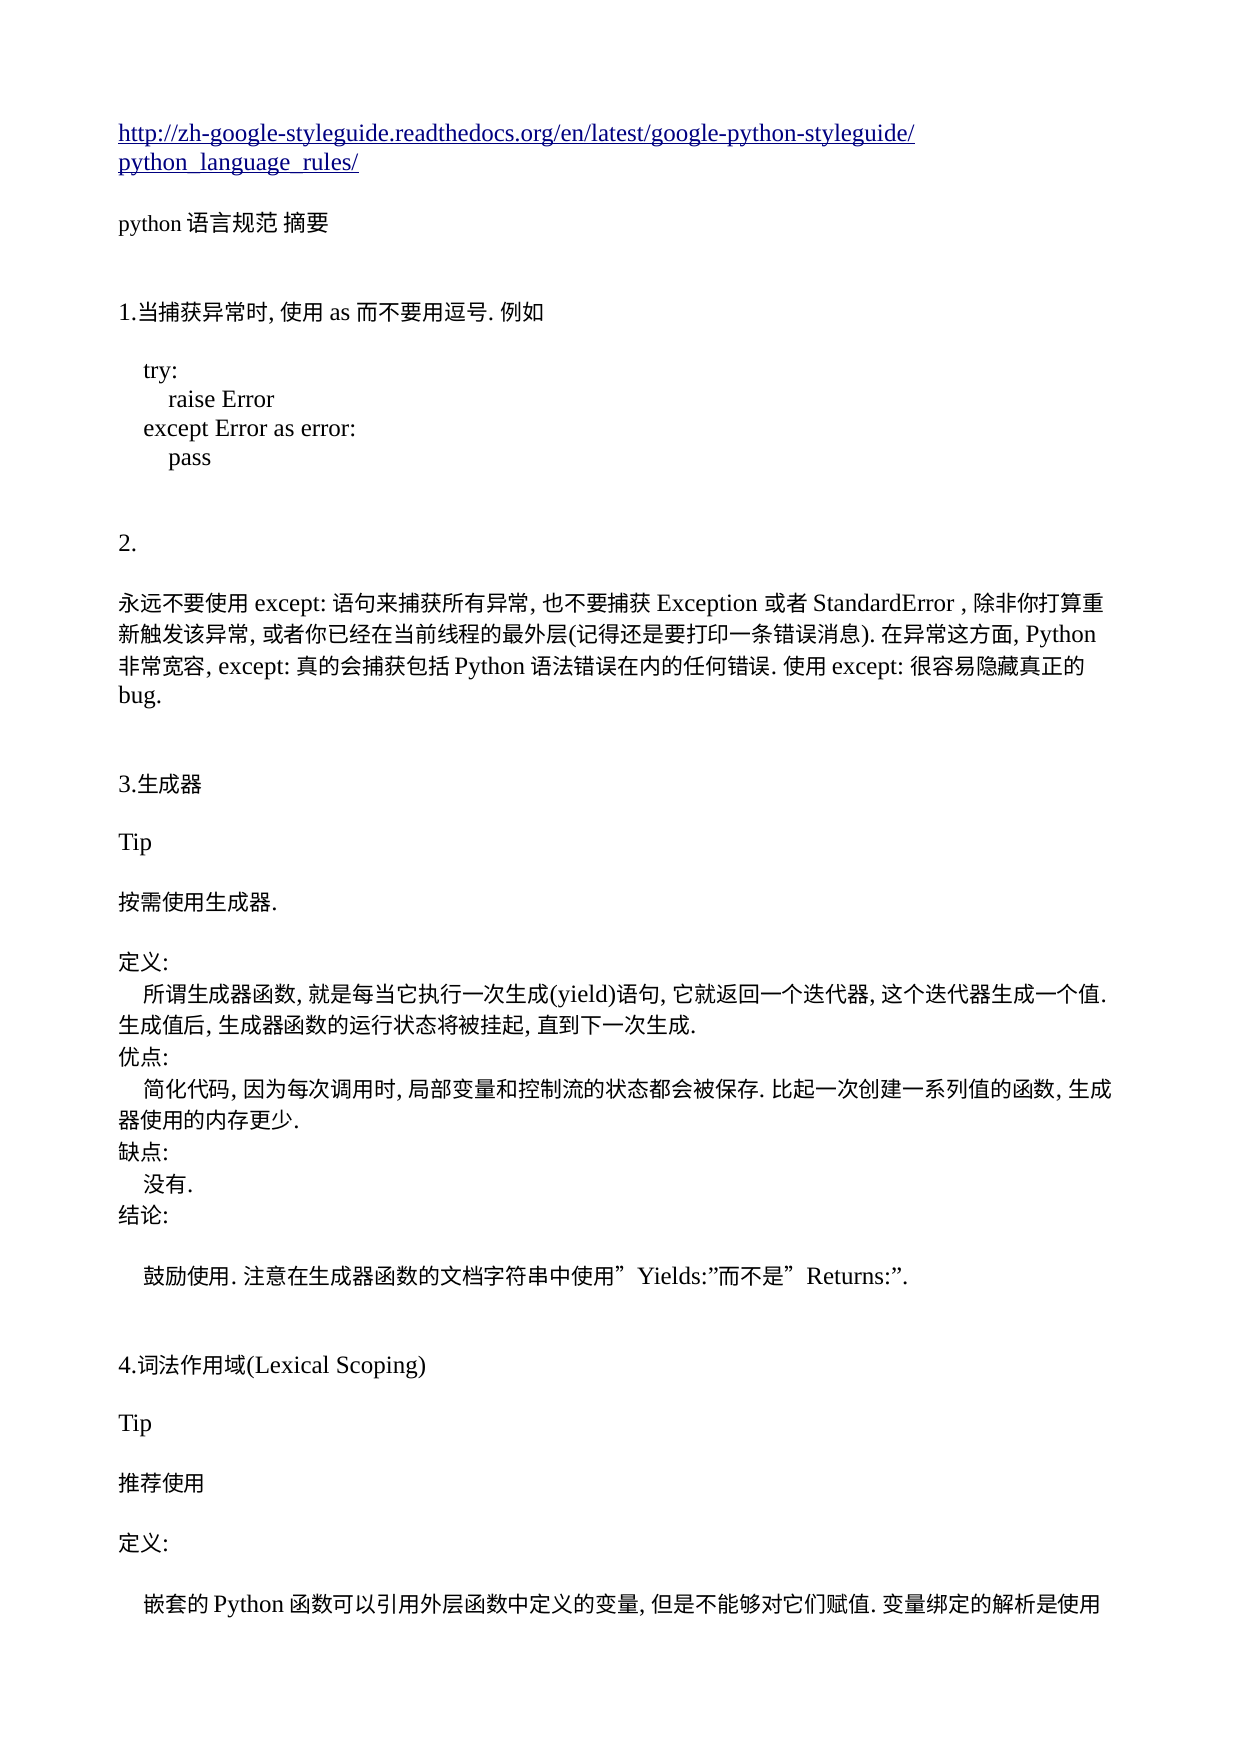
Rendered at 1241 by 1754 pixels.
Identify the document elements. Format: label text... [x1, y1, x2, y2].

text 定义: [118, 1526, 1122, 1558]
text 3.生成器 [118, 767, 1122, 798]
text 优点: [118, 1040, 1122, 1072]
text 定义: [118, 945, 1122, 977]
text 2. [118, 528, 1122, 557]
text 嵌套的Python函数可以引用外层函数中定义的变量, 但是不能够对它们赋值. 变量绑定的解析是使用 [118, 1587, 1122, 1618]
text 1.当捕获异常时, 使用 as 而不要用逗号. 例如 [118, 295, 1122, 327]
text 结论: [118, 1198, 1122, 1230]
text 简化代码, 因为每次调用时, 局部变量和控制流的状态都会被保存. 比起一次创建一系列值的函数, 生成器使用的内存更少. [118, 1072, 1122, 1135]
text http://zh-google-styleguide.readthedocs.org/en/latest/google-python-styleguide/python_language_rules/ [118, 118, 1122, 176]
text Tip [118, 827, 1122, 856]
text raise Error [118, 384, 1122, 413]
text 4.词法作用域(Lexical Scoping) [118, 1348, 1122, 1380]
text pass [118, 442, 1122, 471]
text 鼓励使用. 注意在生成器函数的文档字符串中使用”Yields:”而不是”Returns:”. [118, 1259, 1122, 1291]
text try: [118, 356, 1122, 384]
text 按需使用生成器. [118, 885, 1122, 916]
text python语言规范 摘要 [118, 204, 1122, 238]
text 所谓生成器函数, 就是每当它执行一次生成(yield)语句, 它就返回一个迭代器, 这个迭代器生成一个值. 生成值后, 生成器函数的运行状态将被挂起, 直到下一次生成. [118, 977, 1122, 1040]
text except Error as error: [118, 413, 1122, 442]
text 没有. [118, 1167, 1122, 1198]
text Tip [118, 1408, 1122, 1437]
text 推荐使用 [118, 1466, 1122, 1498]
text 缺点: [118, 1135, 1122, 1167]
text 永远不要使用 except: 语句来捕获所有异常, 也不要捕获 Exception 或者 StandardError , 除非你打算重新触发该异常, 或者你已经在当前线程的最外层(记得还是要打印一条错误消息). 在异常这方面, Python非常宽容, except: 真的会捕获包括Python语法错误在内的任何错误. 使用 except: 很容易隐藏真正的bug. [118, 586, 1122, 709]
